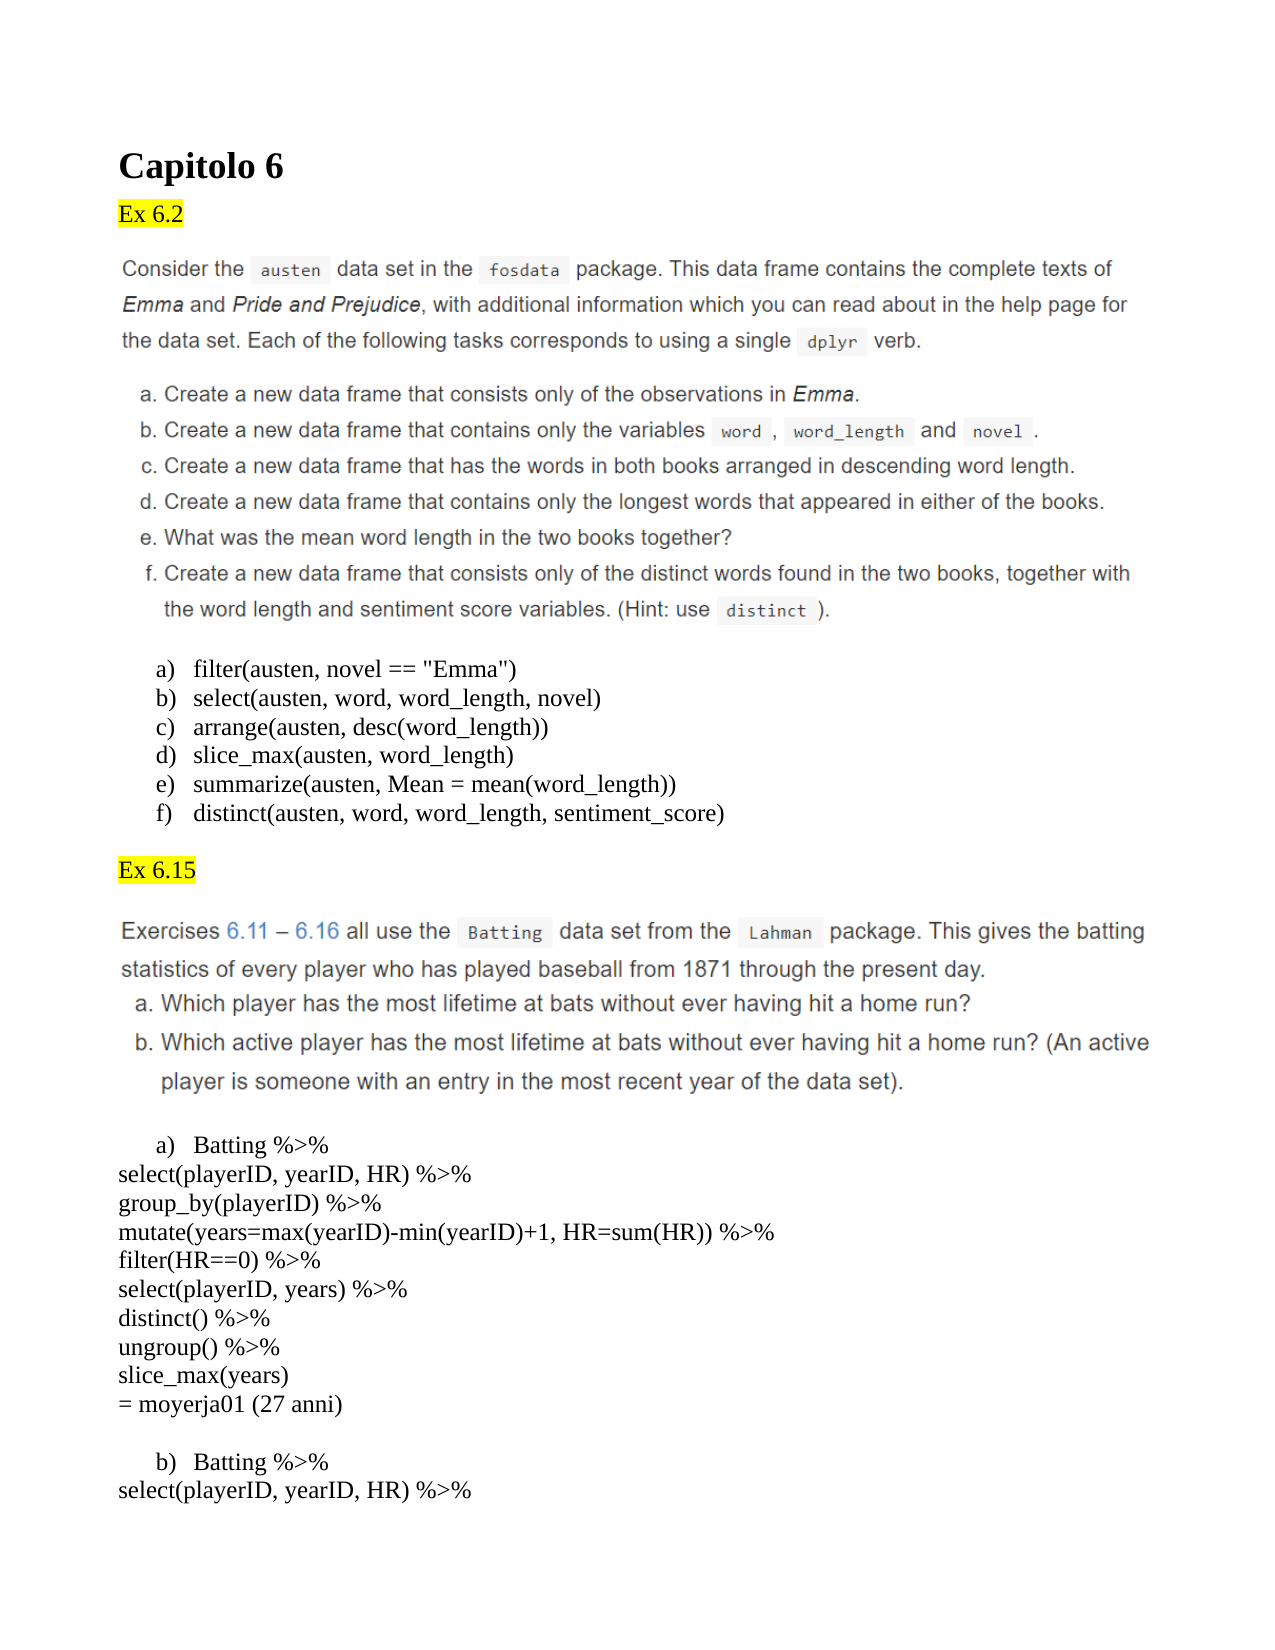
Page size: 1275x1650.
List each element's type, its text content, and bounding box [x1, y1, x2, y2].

list select(austen, word, word_length, novel) [156, 683, 1157, 712]
text select(playerID, years) %>% [118, 1274, 1157, 1303]
text select(playerID, yearID, HR) %>% [118, 1475, 1157, 1504]
text slice_max(years) [118, 1360, 1157, 1389]
text group_by(playerID) %>% [118, 1188, 1157, 1217]
list arrange(austen, desc(word_length)) [156, 712, 1157, 741]
picture [118, 913, 1157, 1102]
list summarize(austen, Mean = mean(word_length)) [156, 769, 1157, 798]
list filter(austen, novel == "Emma") [156, 654, 1157, 683]
subtitle Capitolo 6 [118, 143, 1157, 186]
text ungroup() %>% [118, 1332, 1157, 1360]
text select(playerID, yearID, HR) %>% [118, 1159, 1157, 1188]
text Ex 6.15 [118, 856, 1157, 884]
picture [118, 256, 1157, 626]
text mutate(years=max(yearID)-min(yearID)+1, HR=sum(HR)) %>% [118, 1217, 1157, 1245]
text = moyerja01 (27 anni) [118, 1389, 1157, 1418]
text distinct() %>% [118, 1303, 1157, 1332]
text filter(HR==0) %>% [118, 1245, 1157, 1274]
list distinct(austen, word, word_length, sentiment_score) [156, 798, 1157, 827]
list Batting %>% [156, 1130, 1157, 1159]
list slice_max(austen, word_length) [156, 741, 1157, 769]
text Ex 6.2 [118, 199, 1157, 227]
list Batting %>% [156, 1447, 1157, 1475]
